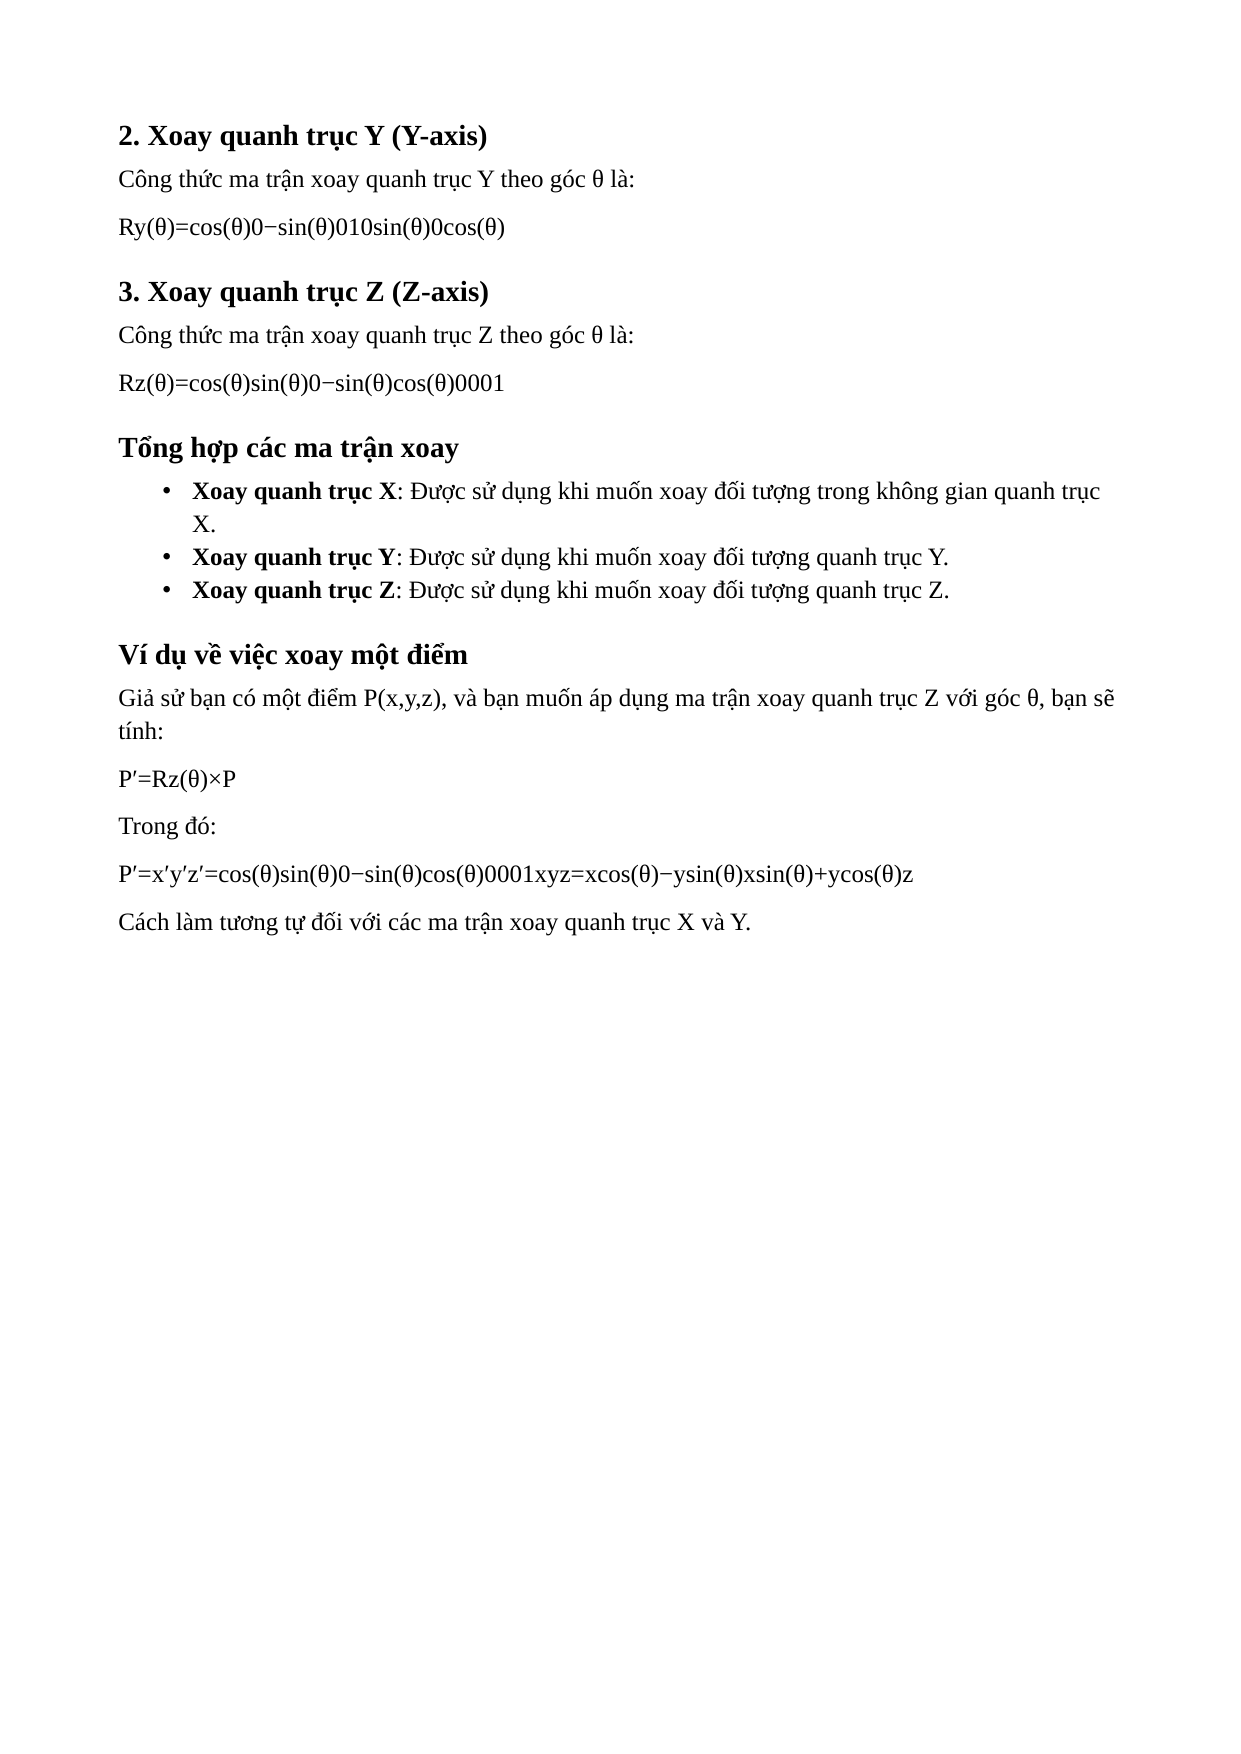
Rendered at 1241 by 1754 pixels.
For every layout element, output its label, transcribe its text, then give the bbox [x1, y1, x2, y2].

text P′=Rz​(θ)×P [118, 764, 1122, 792]
text Công thức ma trận xoay quanh trục Y theo góc θ là: [118, 164, 1122, 193]
subtitle 2. Xoay quanh trục Y (Y-axis) [118, 118, 1122, 152]
text Giả sử bạn có một điểm P(x,y,z), và bạn muốn áp dụng ma trận xoay quanh trục Z với góc θ, bạn sẽ tính: [118, 683, 1122, 745]
text Cách làm tương tự đối với các ma trận xoay quanh trục X và Y. [118, 907, 1122, 935]
list Xoay quanh trục Y: Được sử dụng khi muốn xoay đối tượng quanh trục Y. [162, 542, 1122, 571]
text Trong đó: [118, 811, 1122, 840]
subtitle 3. Xoay quanh trục Z (Z-axis) [118, 274, 1122, 307]
subtitle Tổng hợp các ma trận xoay [118, 430, 1122, 463]
text Công thức ma trận xoay quanh trục Z theo góc θ là: [118, 320, 1122, 349]
text Ry​(θ)=​cos(θ)0−sin(θ)​010​sin(θ)0cos(θ)​​ [118, 212, 1122, 241]
list Xoay quanh trục X: Được sử dụng khi muốn xoay đối tượng trong không gian quanh trục X. [162, 476, 1122, 538]
text Rz​(θ)=​cos(θ)sin(θ)0​−sin(θ)cos(θ)0​001​​ [118, 368, 1122, 396]
list Xoay quanh trục Z: Được sử dụng khi muốn xoay đối tượng quanh trục Z. [162, 575, 1122, 604]
subtitle Ví dụ về việc xoay một điểm [118, 637, 1122, 671]
text P′=​x′y′z′​​=​cos(θ)sin(θ)0​−sin(θ)cos(θ)0​001​​​xyz​​=​xcos(θ)−ysin(θ)xsin(θ)+ycos(θ)z​​ [118, 859, 1122, 888]
